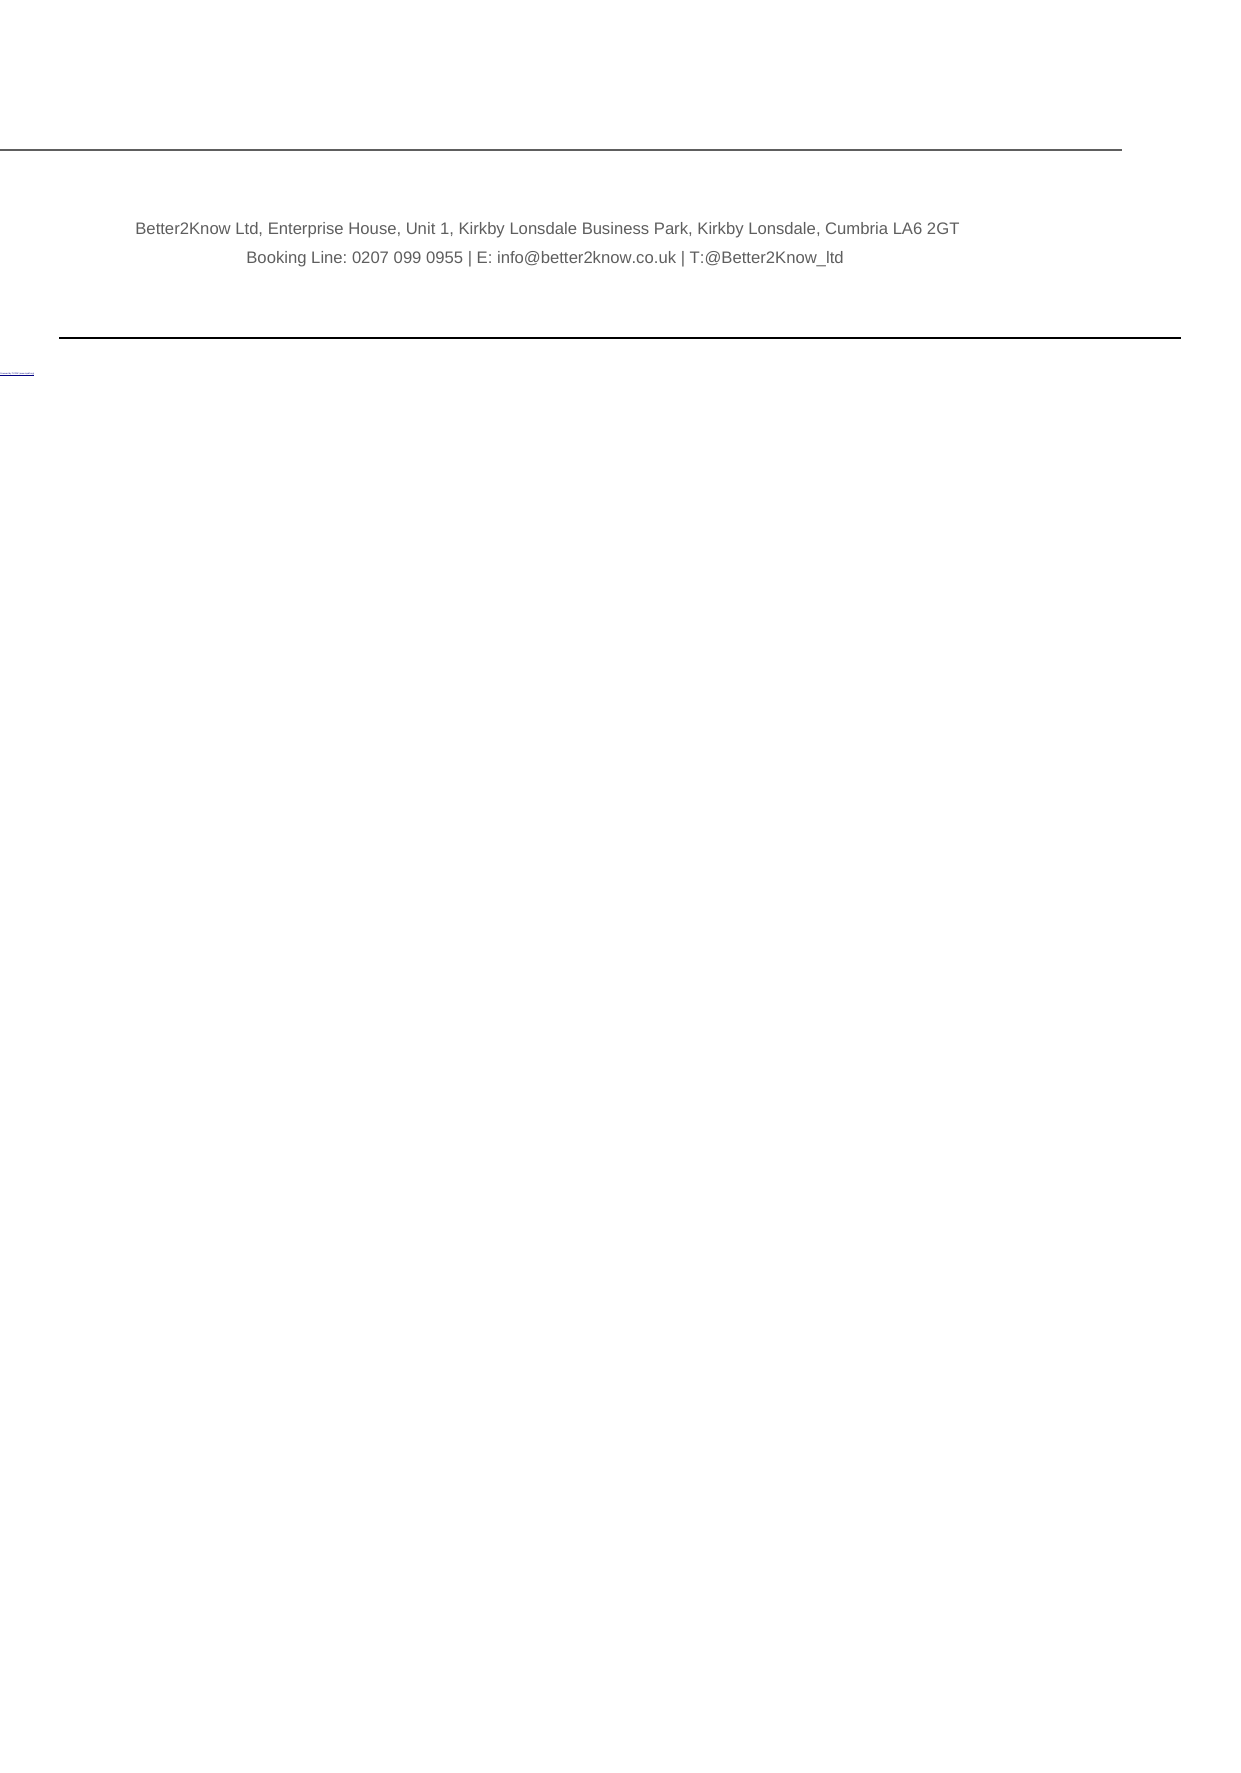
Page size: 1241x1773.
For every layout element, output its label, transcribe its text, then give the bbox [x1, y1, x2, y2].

text Better2Know Ltd, Enterprise House, Unit 1, Kirkby Lonsdale Business Park, Kirkby Lonsdale, Cumbria LA6 2GT [0, 219, 959, 238]
text Booking Line: 0207 099 0955 | E: info@better2know.co.uk | T:@Better2Know_ltd [246, 248, 958, 267]
